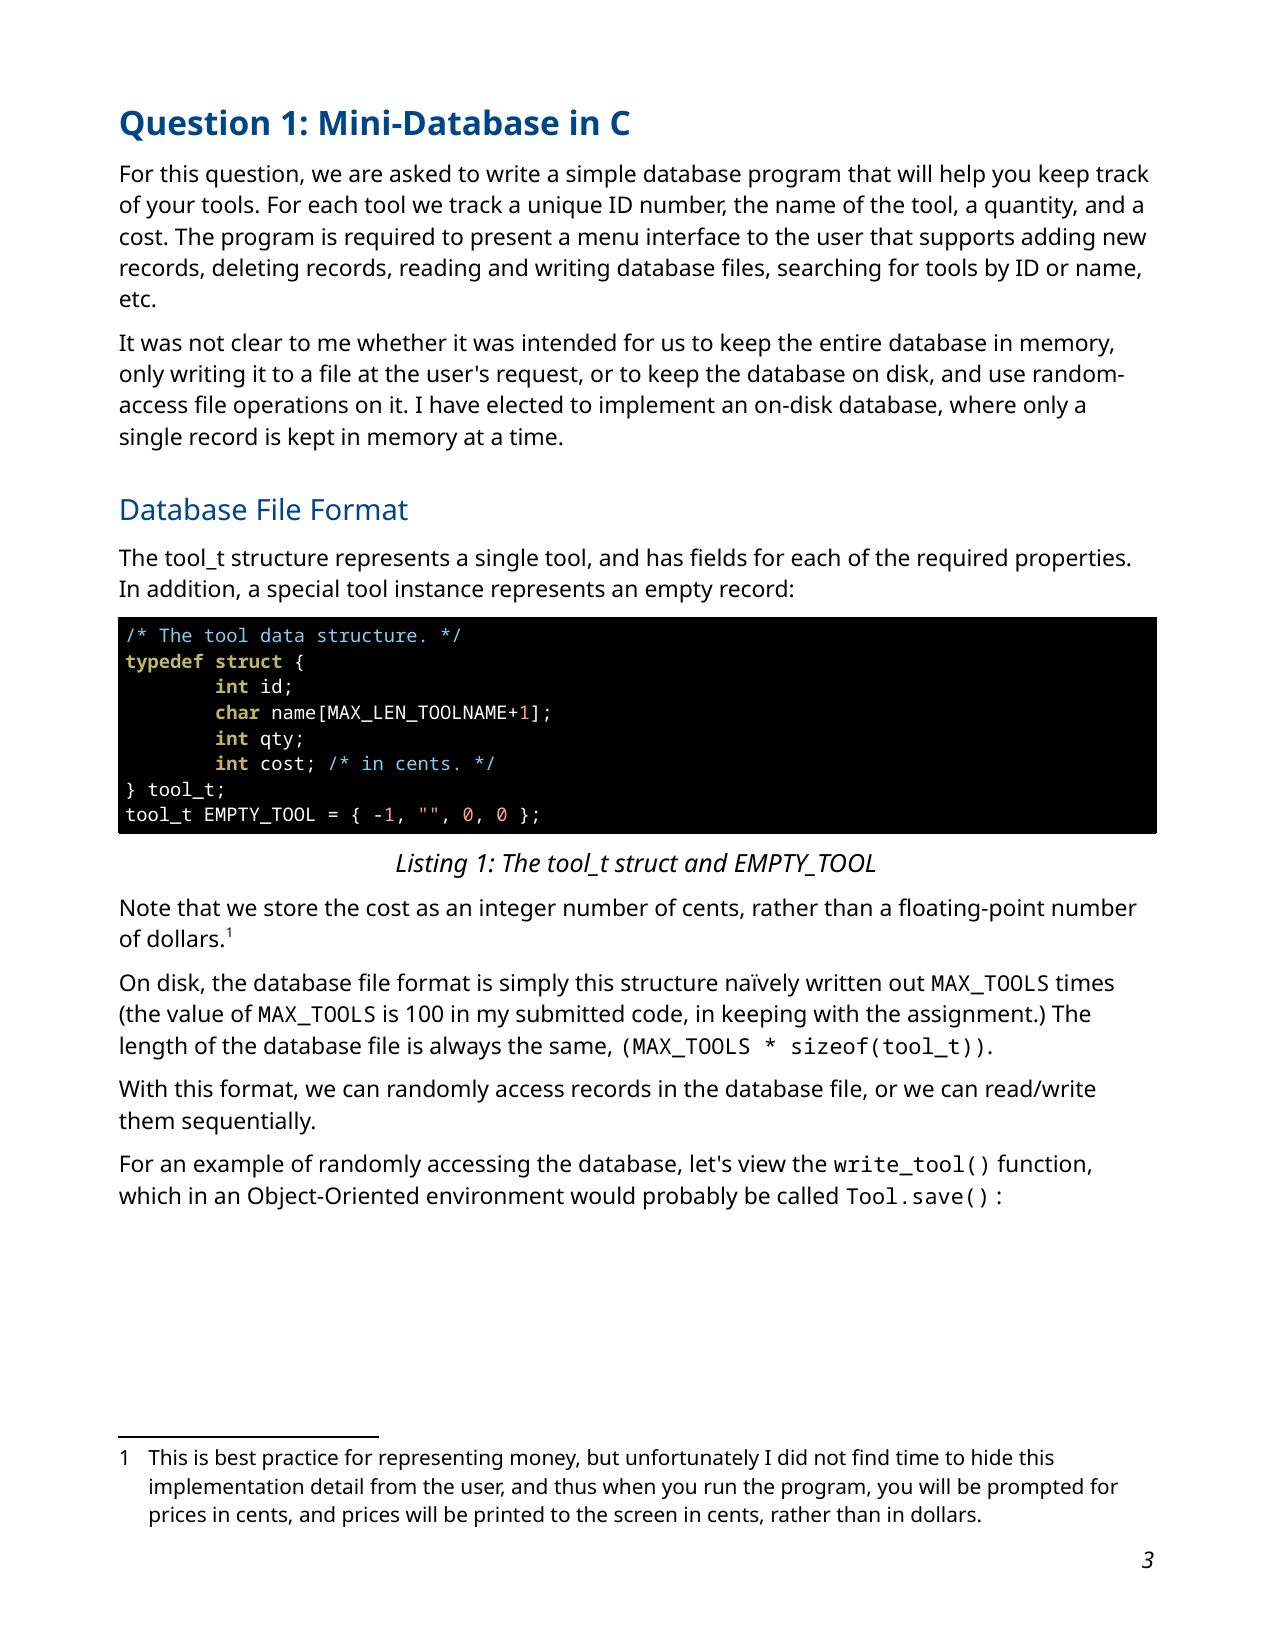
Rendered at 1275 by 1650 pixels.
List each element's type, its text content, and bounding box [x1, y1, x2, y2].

list Listing 1: The tool_t struct and EMPTY_TOOL [118, 846, 1156, 880]
text Note that we store the cost as an integer number of cents, rather than a floating-point number of dollars. [118, 892, 1156, 955]
text The tool_t structure represents a single tool, and has fields for each of the required properties. In addition, a special tool instance represents an empty record: [118, 542, 1156, 604]
text With this format, we can randomly access records in the database file, or we can read/write them sequentially. [118, 1073, 1156, 1136]
text This is best practice for representing money, but unfortunately I did not find time to hide this implementation detail from the user, and thus when you run the program, you will be prompted for prices in cents, and prices will be printed to the screen in cents, rather than in dollars. [118, 1443, 1156, 1529]
subtitle Database File Format [118, 489, 1156, 529]
text On disk, the database file format is simply this structure naïvely written out MAX_TOOLS times (the value of MAX_TOOLS is 100 in my submitted code, in keeping with the assignment.) The length of the database file is always the same, (MAX_TOOLS * sizeof(tool_t)). [118, 967, 1156, 1061]
text For this question, we are asked to write a simple database program that will help you keep track of your tools. For each tool we track a unique ID number, the name of the tool, a quantity, and a cost. The program is required to present a menu interface to the user that supports adding new records, deleting records, reading and writing database files, searching for tools by ID or name, etc. [118, 158, 1156, 314]
subtitle Question 1: Mini-Database in C [118, 100, 1156, 146]
text For an example of randomly accessing the database, let's view the write_tool() function, which in an Object-Oriented environment would probably be called Tool.save() : [118, 1148, 1156, 1211]
text It was not clear to me whether it was intended for us to keep the entire database in memory, only writing it to a file at the user's request, or to keep the database on disk, and use random-access file operations on it. I have elected to implement an on-disk database, where only a single record is kept in memory at a time. [118, 327, 1156, 452]
text /* The tool data structure. */ typedef struct { int id; char name[MAX_LEN_TOOLNAME+1]; int qty; int cost; /* in cents. */ } tool_t; tool_t EMPTY_TOOL = { -1, "", 0, 0 }; [120, 618, 1156, 833]
